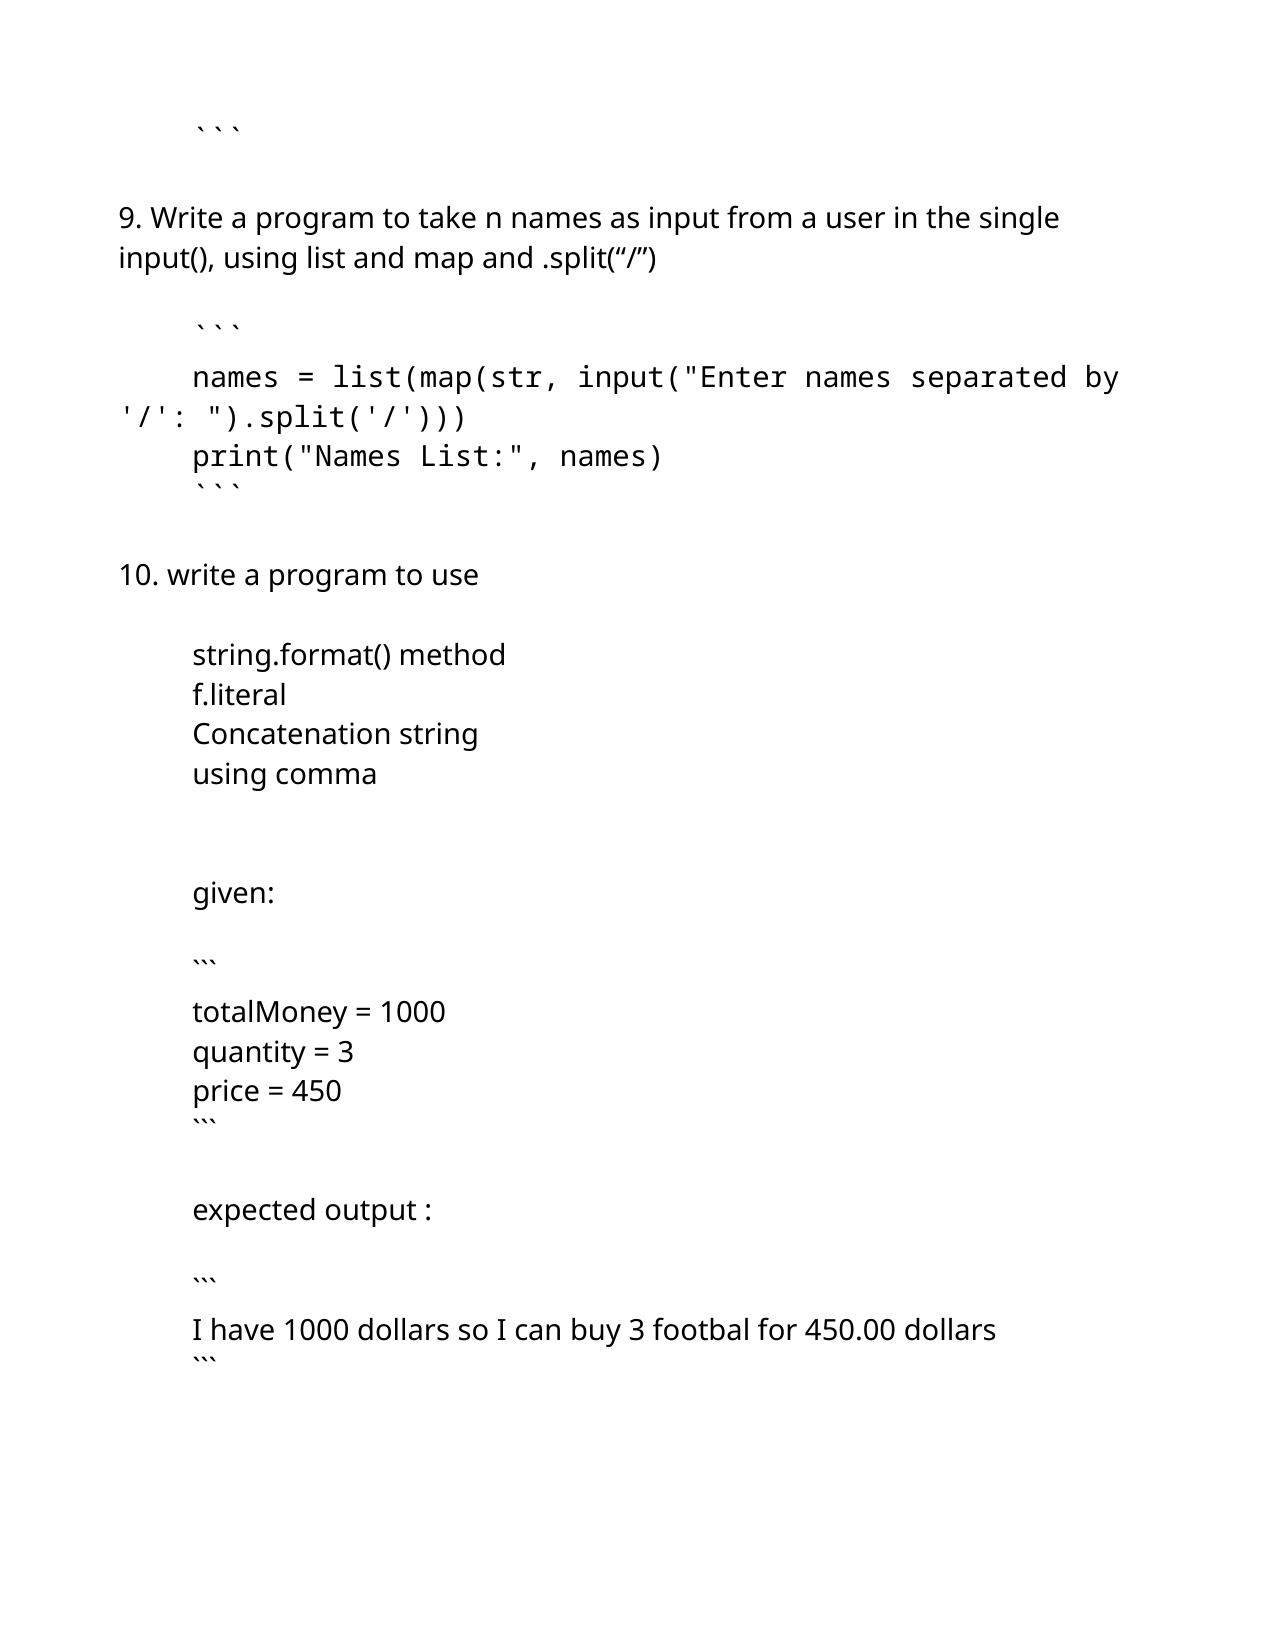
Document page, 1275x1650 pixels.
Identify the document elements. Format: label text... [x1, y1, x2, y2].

text given: [118, 872, 1157, 912]
text 10. write a program to use [118, 555, 1157, 594]
text ``` [118, 1110, 1157, 1150]
text print("Names List:", names) [118, 436, 1157, 475]
text ``` [118, 475, 1157, 515]
text quantity = 3 [118, 1031, 1157, 1071]
text price = 450 [118, 1071, 1157, 1110]
text I have 1000 dollars so I can buy 3 footbal for 450.00 dollars [118, 1309, 1157, 1348]
text ``` [118, 1348, 1157, 1388]
text ``` [118, 118, 1157, 158]
text expected output : [118, 1190, 1157, 1229]
text Concatenation string [118, 713, 1157, 753]
text ``` [118, 1269, 1157, 1309]
text ``` [118, 317, 1157, 356]
text names = list(map(str, input("Enter names separated by '/': ").split('/'))) [118, 356, 1157, 436]
text string.format() method [118, 634, 1157, 674]
text f.literal [118, 674, 1157, 713]
text ``` [118, 952, 1157, 991]
text 9. Write a program to take n names as input from a user in the single input(), using list and map and .split(“/”) [118, 197, 1157, 277]
text using comma [118, 753, 1157, 793]
text totalMoney = 1000 [118, 991, 1157, 1031]
